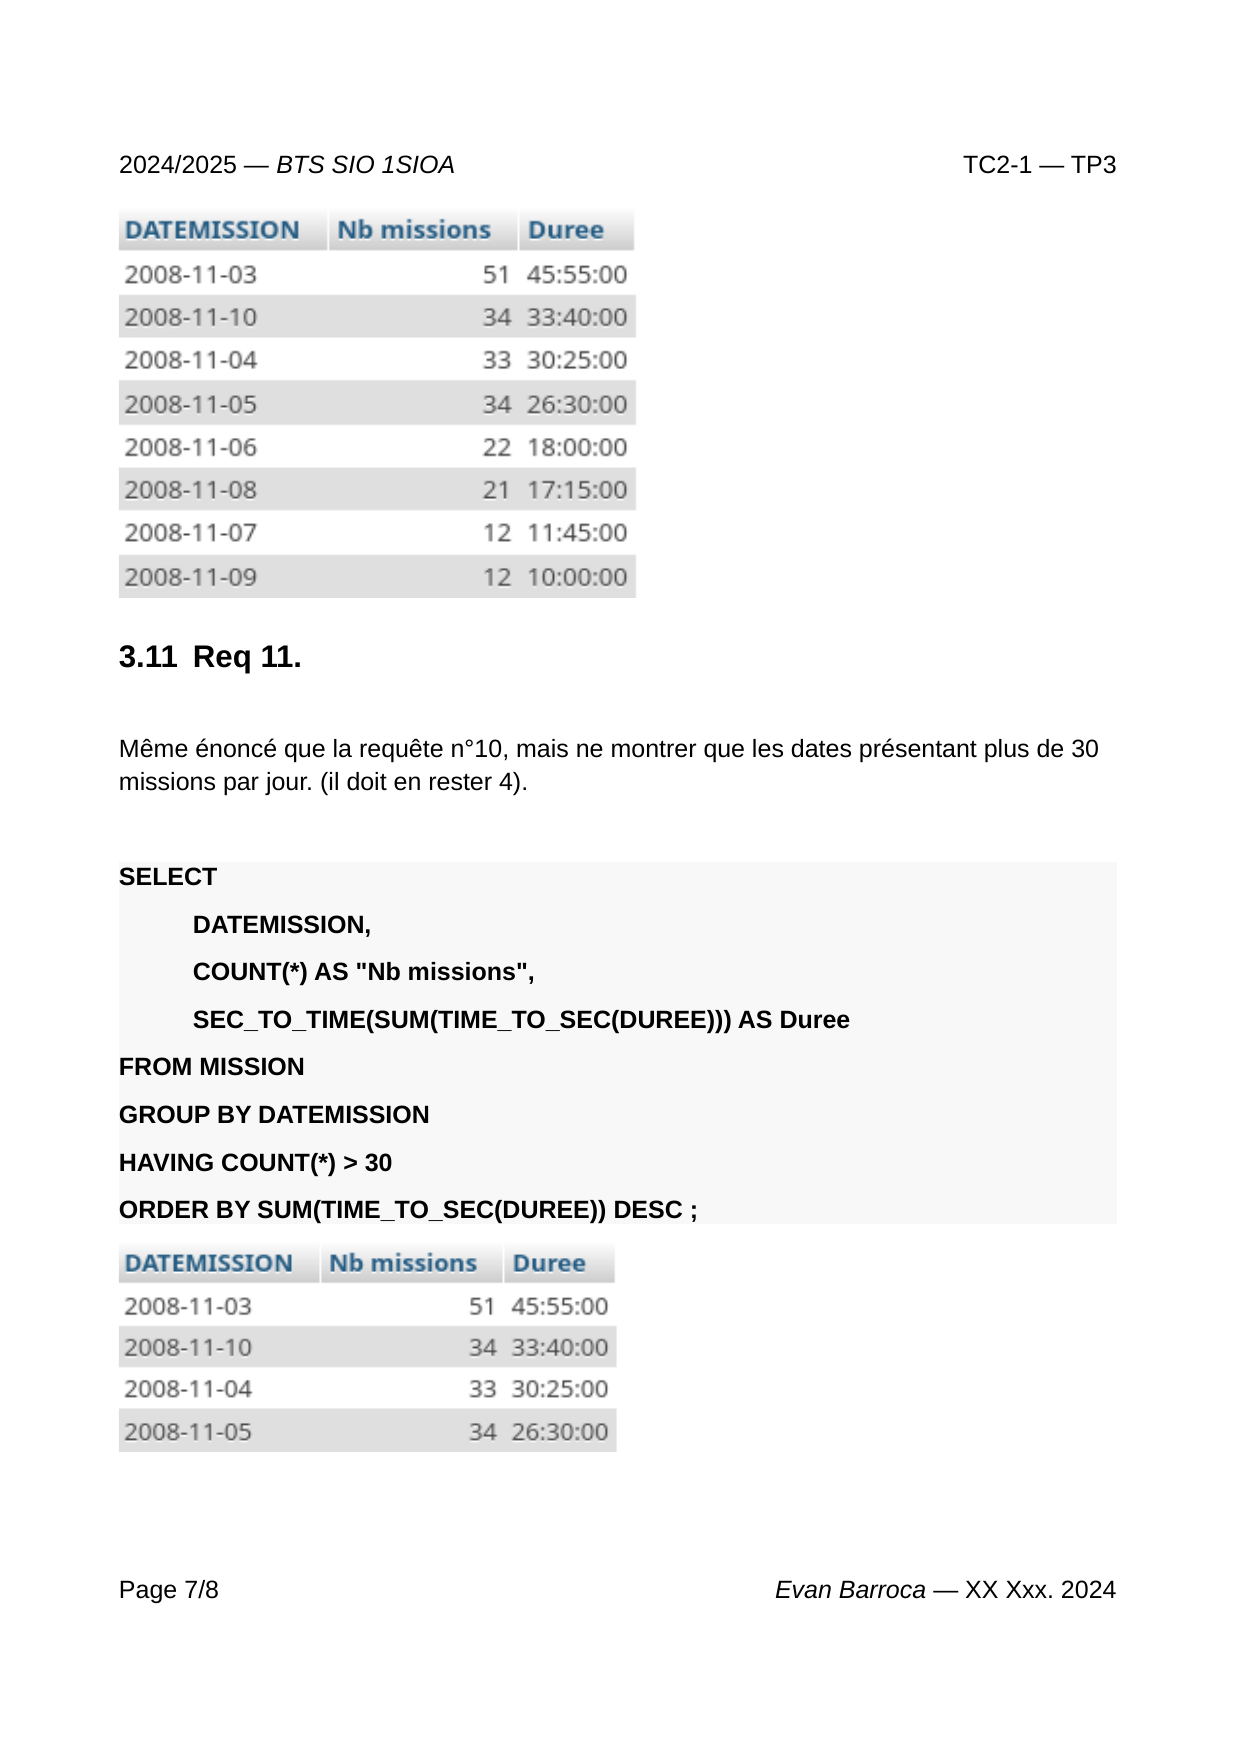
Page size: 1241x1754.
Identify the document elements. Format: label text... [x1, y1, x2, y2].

text GROUP BY DATEMISSION [119, 1100, 1117, 1129]
text FROM MISSION [119, 1052, 1117, 1081]
subtitle Req 11. [119, 638, 1117, 674]
text ORDER BY SUM(TIME_TO_SEC(DUREE)) DESC ; [119, 1195, 1117, 1224]
picture [118, 208, 652, 598]
text SELECT [119, 862, 1117, 891]
text COUNT(*) AS "Nb missions", [119, 957, 1117, 986]
text HAVING COUNT(*) > 30 [119, 1148, 1117, 1176]
text DATEMISSION, [119, 909, 1117, 938]
text Même énoncé que la requête n°10, mais ne montrer que les dates présentant plus de 30 missions par jour. (il doit en rester 4). [119, 734, 1117, 796]
text SEC_TO_TIME(SUM(TIME_TO_SEC(DUREE))) AS Duree [119, 1005, 1117, 1033]
picture [118, 1242, 632, 1452]
